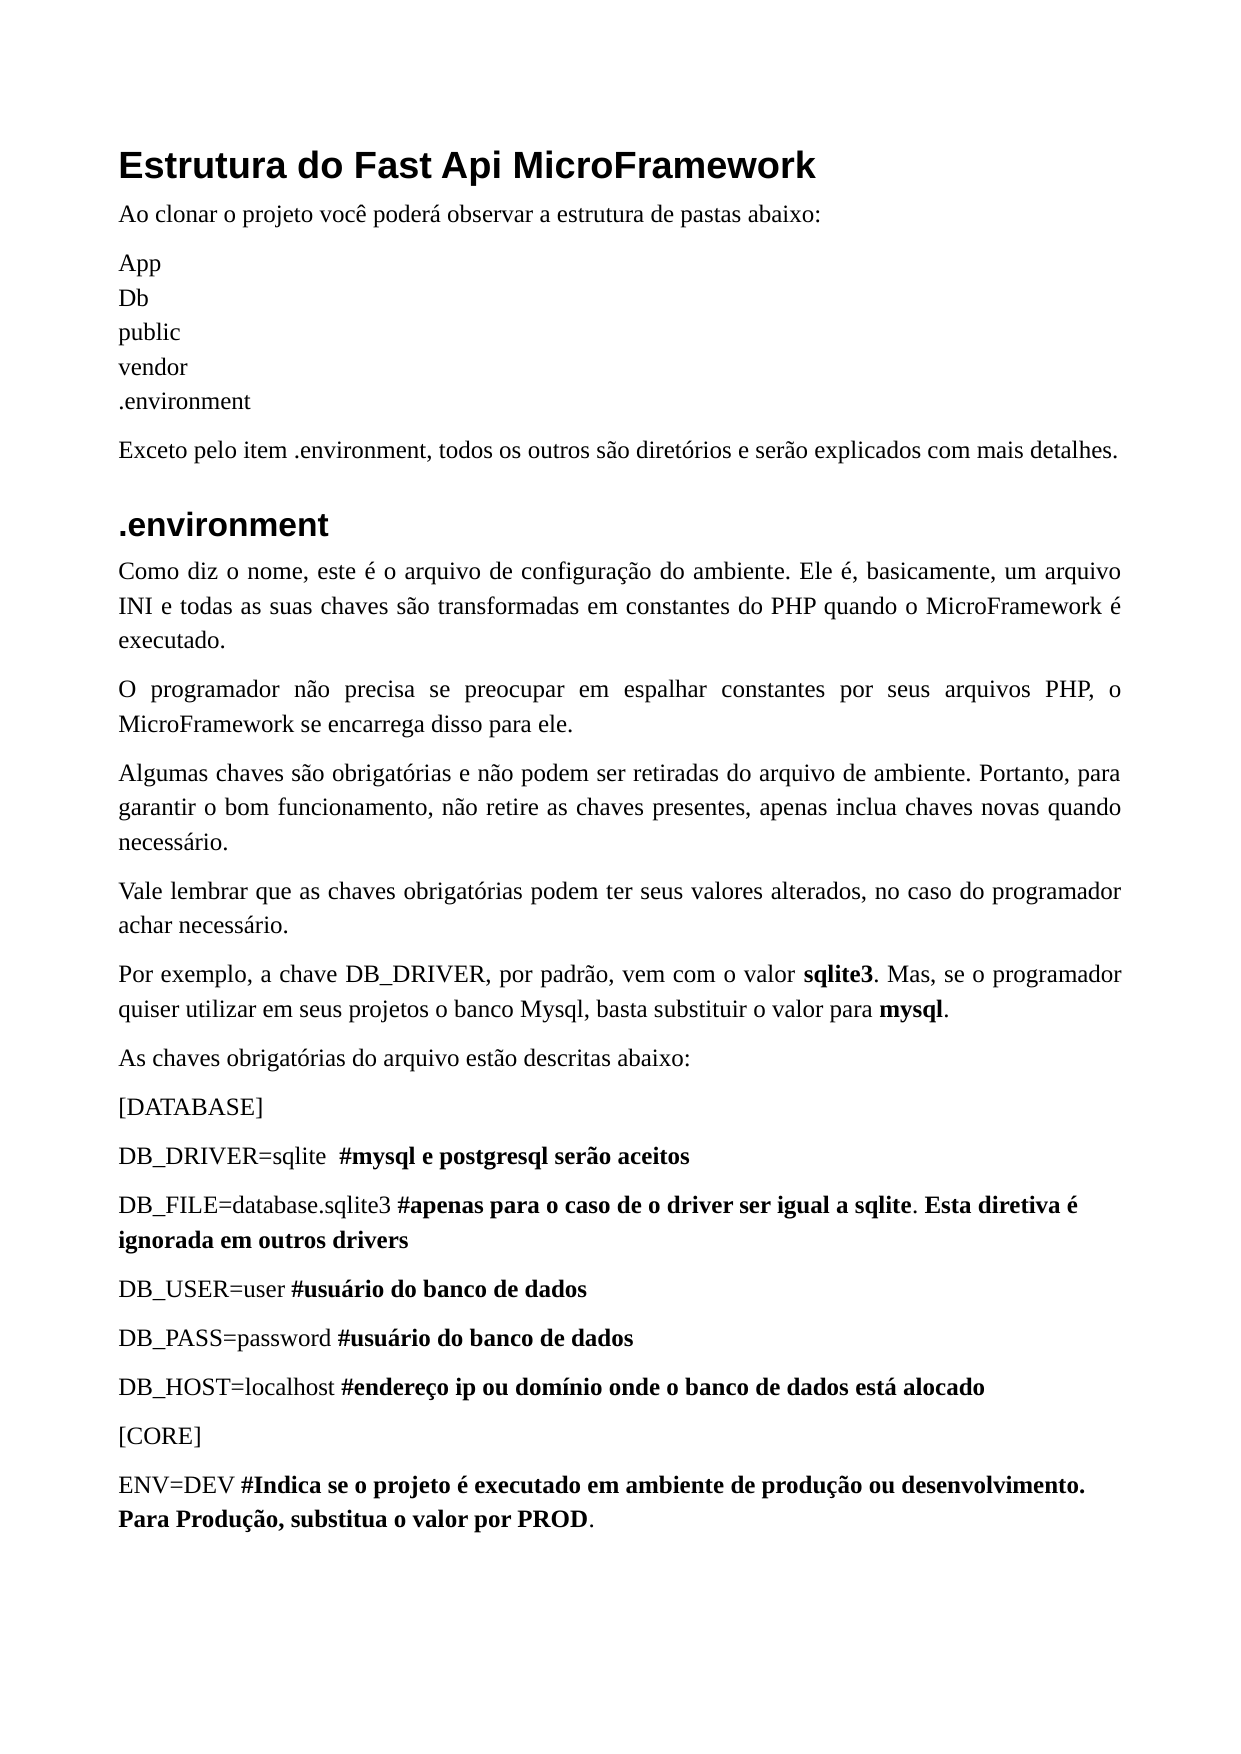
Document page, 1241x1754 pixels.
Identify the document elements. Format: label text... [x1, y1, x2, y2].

text Exceto pelo item .environment, todos os outros são diretórios e serão explicados com mais detalhes. [118, 435, 1122, 464]
text ENV=DEV #Indica se o projeto é executado em ambiente de produção ou desenvolvimento. Para Produção, substitua o valor por PROD. [118, 1470, 1122, 1533]
text DB_FILE=database.sqlite3 #apenas para o caso de o driver ser igual a sqlite. Esta diretiva é ignorada em outros drivers [118, 1190, 1122, 1253]
text [DATABASE] [118, 1092, 1122, 1121]
subtitle .environment [118, 505, 1122, 544]
text App Db public vendor .environment [118, 248, 1122, 415]
subtitle Estrutura do Fast Api MicroFramework [118, 143, 1122, 187]
text Ao clonar o projeto você poderá observar a estrutura de pastas abaixo: [118, 199, 1122, 228]
text DB_HOST=localhost #endereço ip ou domínio onde o banco de dados está alocado [118, 1372, 1122, 1401]
text Vale lembrar que as chaves obrigatórias podem ter seus valores alterados, no caso do programador achar necessário. [118, 876, 1122, 939]
text Como diz o nome, este é o arquivo de configuração do ambiente. Ele é, basicamente, um arquivo INI e todas as suas chaves são transformadas em constantes do PHP quando o MicroFramework é executado. [118, 556, 1122, 654]
text As chaves obrigatórias do arquivo estão descritas abaixo: [118, 1043, 1122, 1072]
text DB_DRIVER=sqlite #mysql e postgresql serão aceitos [118, 1141, 1122, 1170]
text Por exemplo, a chave DB_DRIVER, por padrão, vem com o valor sqlite3. Mas, se o programador quiser utilizar em seus projetos o banco Mysql, basta substituir o valor para mysql. [118, 959, 1122, 1023]
text DB_PASS=password #usuário do banco de dados [118, 1323, 1122, 1352]
text O programador não precisa se preocupar em espalhar constantes por seus arquivos PHP, o MicroFramework se encarrega disso para ele. [118, 674, 1122, 738]
text DB_USER=user #usuário do banco de dados [118, 1274, 1122, 1302]
text Algumas chaves são obrigatórias e não podem ser retiradas do arquivo de ambiente. Portanto, para garantir o bom funcionamento, não retire as chaves presentes, apenas inclua chaves novas quando necessário. [118, 758, 1122, 856]
text [CORE] [118, 1421, 1122, 1450]
